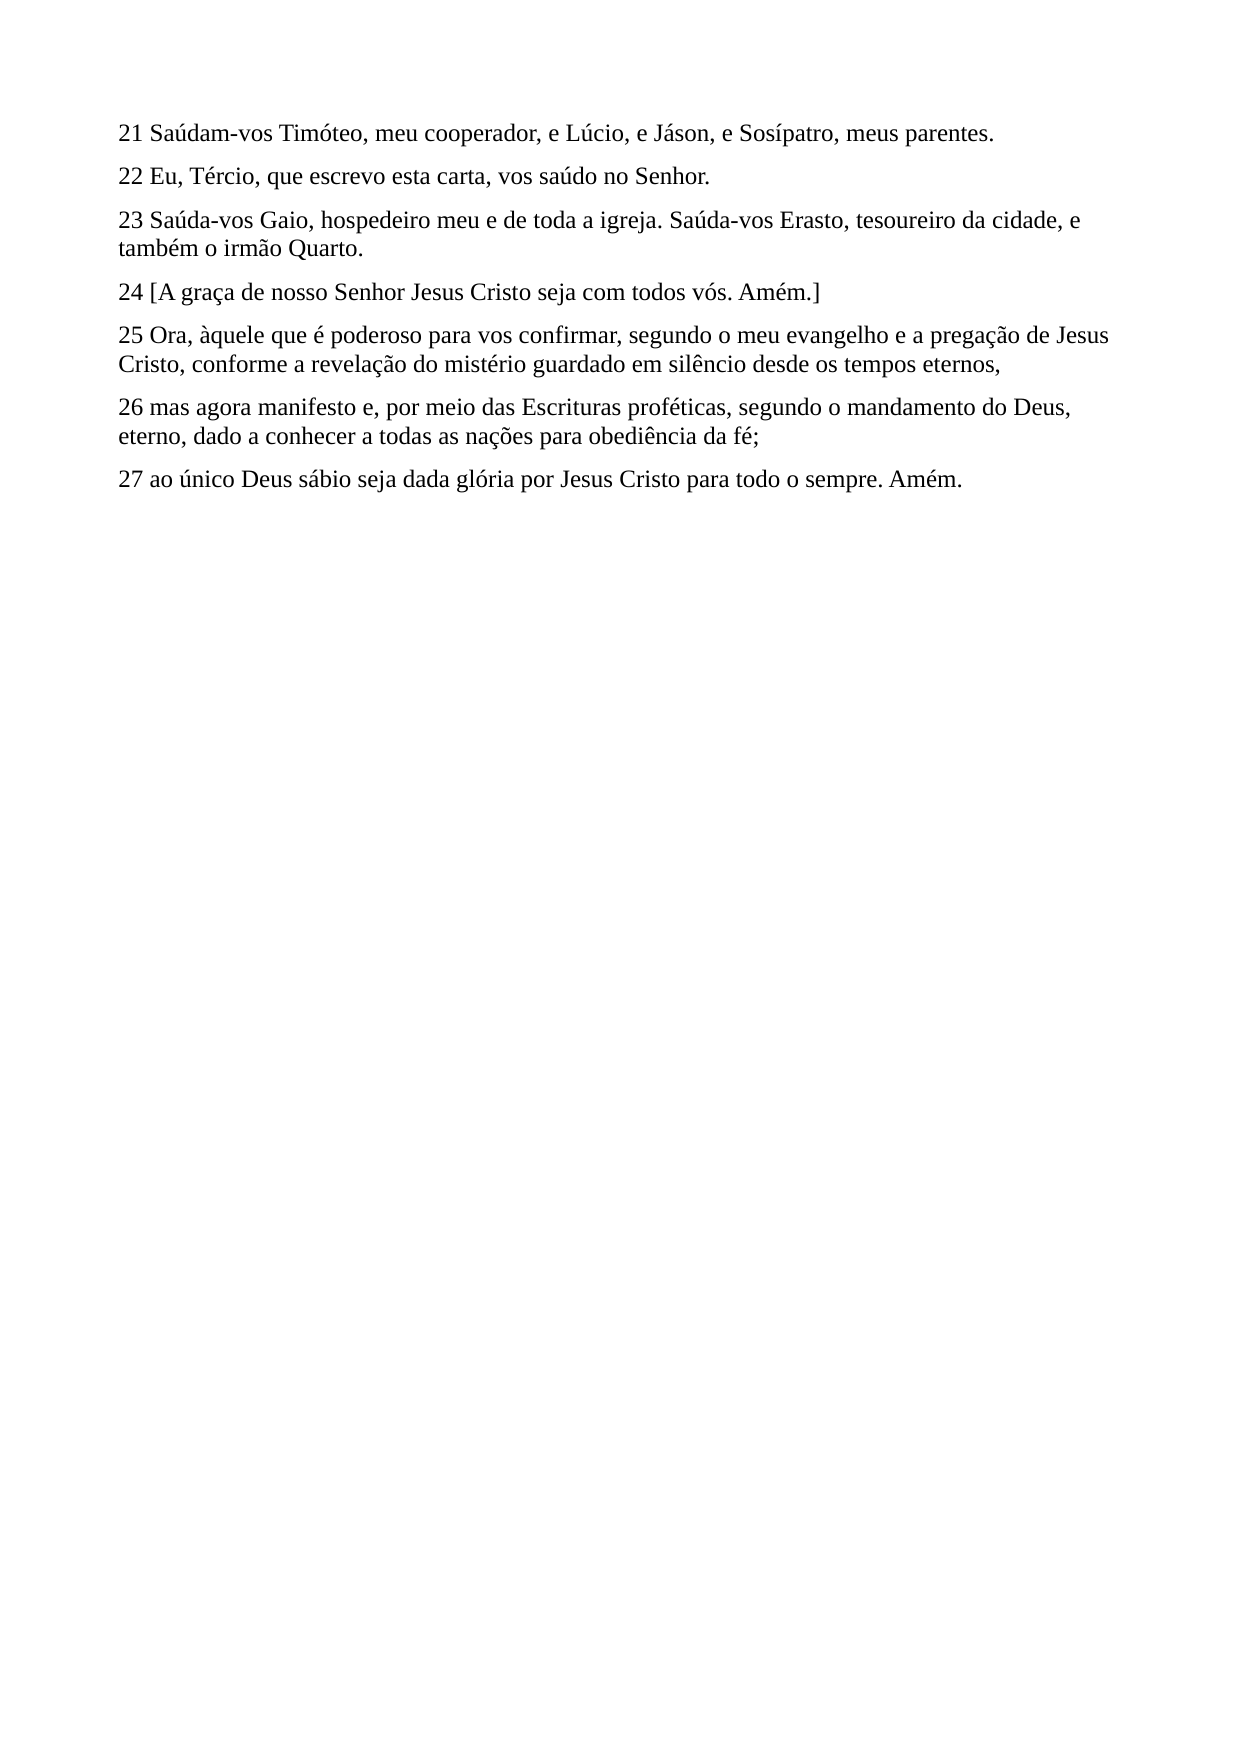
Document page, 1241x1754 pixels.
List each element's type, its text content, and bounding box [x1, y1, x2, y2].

text 25 Ora, àquele que é poderoso para vos confirmar, segundo o meu evangelho e a pregação de Jesus Cristo, conforme a revelação do mistério guardado em silêncio desde os tempos eternos, [118, 320, 1122, 378]
text 21 Saúdam-vos Timóteo, meu cooperador, e Lúcio, e Jáson, e Sosípatro, meus parentes. [118, 118, 1122, 147]
text 27 ao único Deus sábio seja dada glória por Jesus Cristo para todo o sempre. Amém. [118, 464, 1122, 493]
text 26 mas agora manifesto e, por meio das Escrituras proféticas, segundo o mandamento do Deus, eterno, dado a conhecer a todas as nações para obediência da fé; [118, 392, 1122, 450]
text 23 Saúda-vos Gaio, hospedeiro meu e de toda a igreja. Saúda-vos Erasto, tesoureiro da cidade, e também o irmão Quarto. [118, 205, 1122, 262]
text 24 [A graça de nosso Senhor Jesus Cristo seja com todos vós. Amém.] [118, 277, 1122, 306]
text 22 Eu, Tércio, que escrevo esta carta, vos saúdo no Senhor. [118, 161, 1122, 190]
